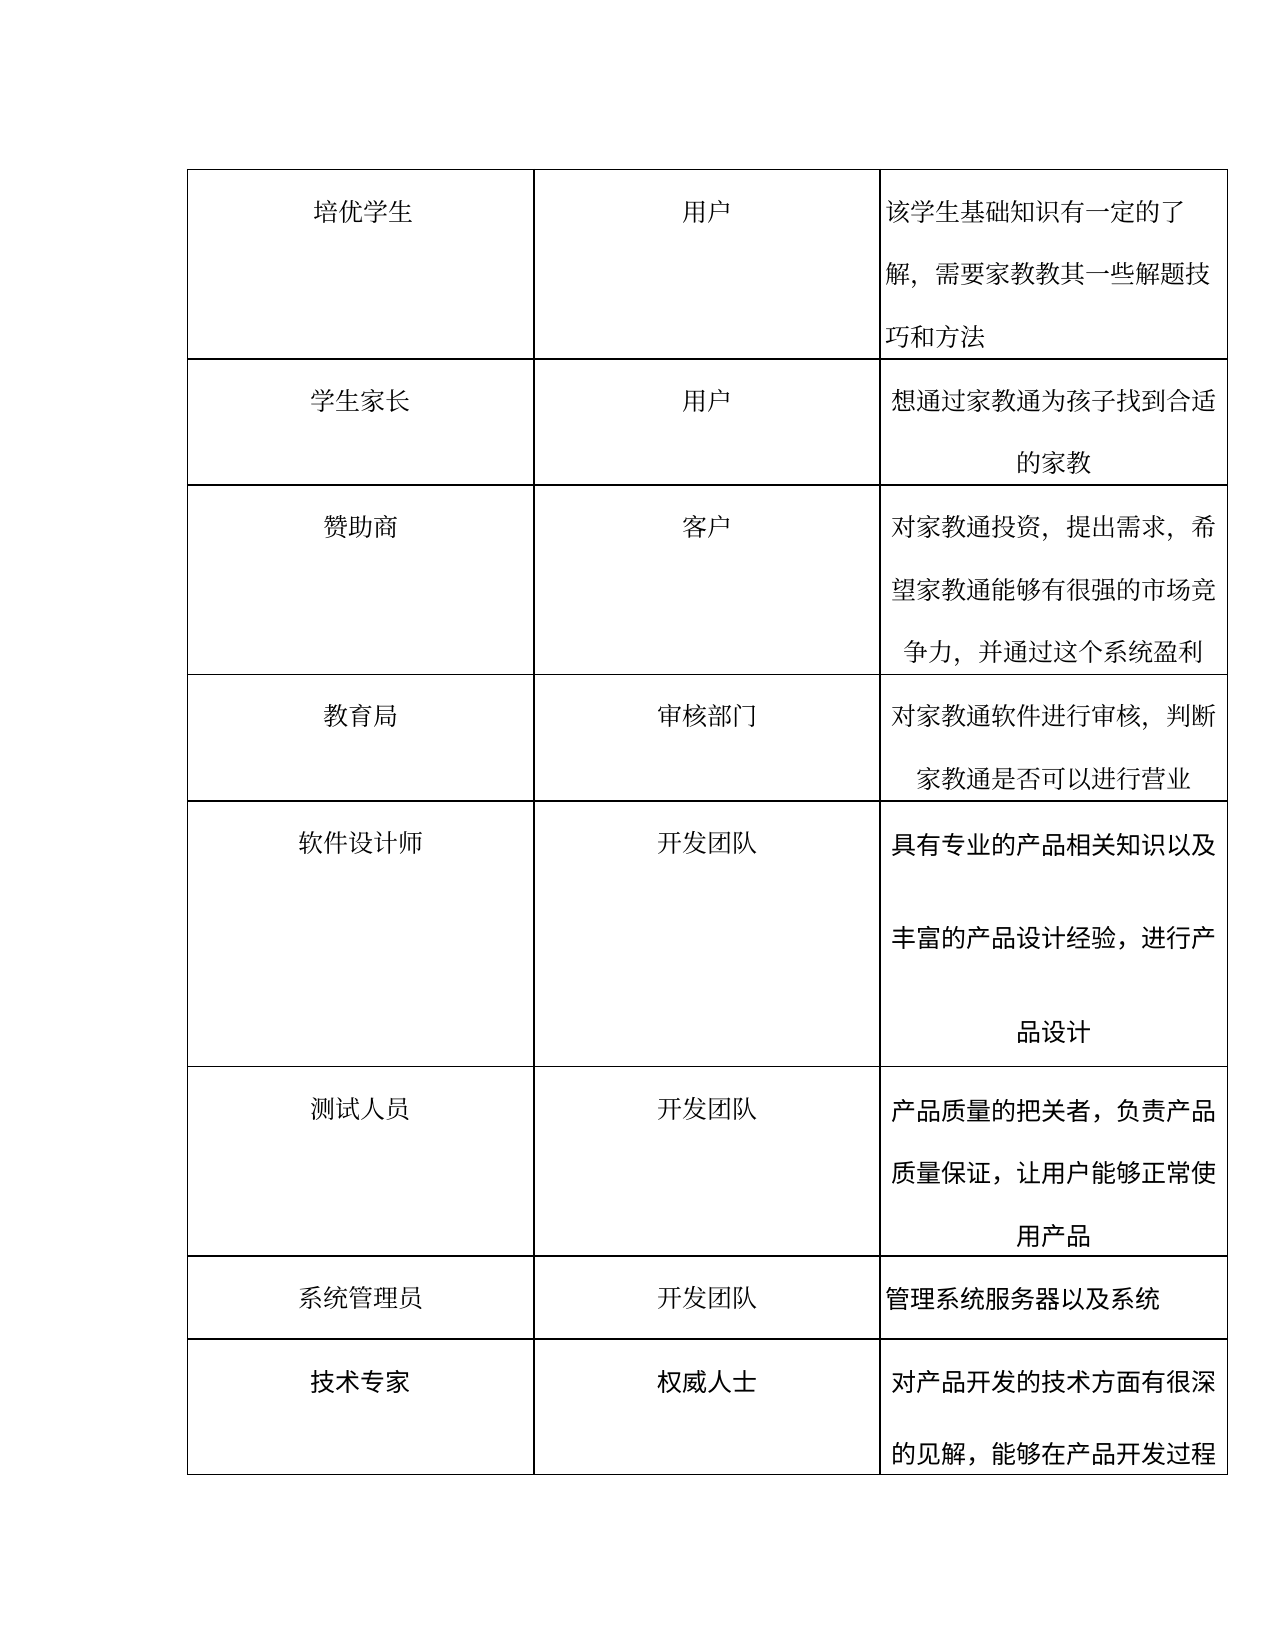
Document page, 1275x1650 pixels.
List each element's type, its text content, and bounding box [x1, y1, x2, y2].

table_cell 对家教通投资，提出需求，希望家教通能够有很强的市场竞争力，并通过这个系统盈利 [881, 486, 1227, 673]
table_cell 具有专业的产品相关知识以及丰富的产品设计经验，进行产品设计 [881, 802, 1227, 1066]
table_cell 软件设计师 [188, 802, 533, 1066]
table_cell 客户 [535, 486, 879, 673]
table_cell 管理系统服务器以及系统 [881, 1257, 1227, 1338]
table_cell 技术专家 [188, 1340, 533, 1474]
table_cell 赞助商 [188, 486, 533, 673]
table_cell 开发团队 [535, 1067, 879, 1255]
table_cell 对家教通软件进行审核，判断家教通是否可以进行营业 [881, 675, 1227, 800]
table_cell 开发团队 [535, 802, 879, 1066]
table_cell 学生家长 [188, 360, 533, 484]
table_cell 该学生基础知识有一定的了解，需要家教教其一些解题技巧和方法 [881, 170, 1227, 358]
table_cell 系统管理员 [188, 1257, 533, 1338]
table_cell 审核部门 [535, 675, 879, 800]
table_cell 测试人员 [188, 1067, 533, 1255]
table_cell 产品质量的把关者，负责产品质量保证，让用户能够正常使用产品 [881, 1067, 1227, 1255]
table_cell 教育局 [188, 675, 533, 800]
table_cell 用户 [535, 170, 879, 358]
table_cell 权威人士 [535, 1340, 879, 1474]
table_cell 想通过家教通为孩子找到合适的家教 [881, 360, 1227, 484]
table_cell 用户 [535, 360, 879, 484]
table_cell 培优学生 [188, 170, 533, 358]
table_cell 对产品开发的技术方面有很深的见解，能够在产品开发过程 [881, 1340, 1227, 1474]
table_cell 开发团队 [535, 1257, 879, 1338]
